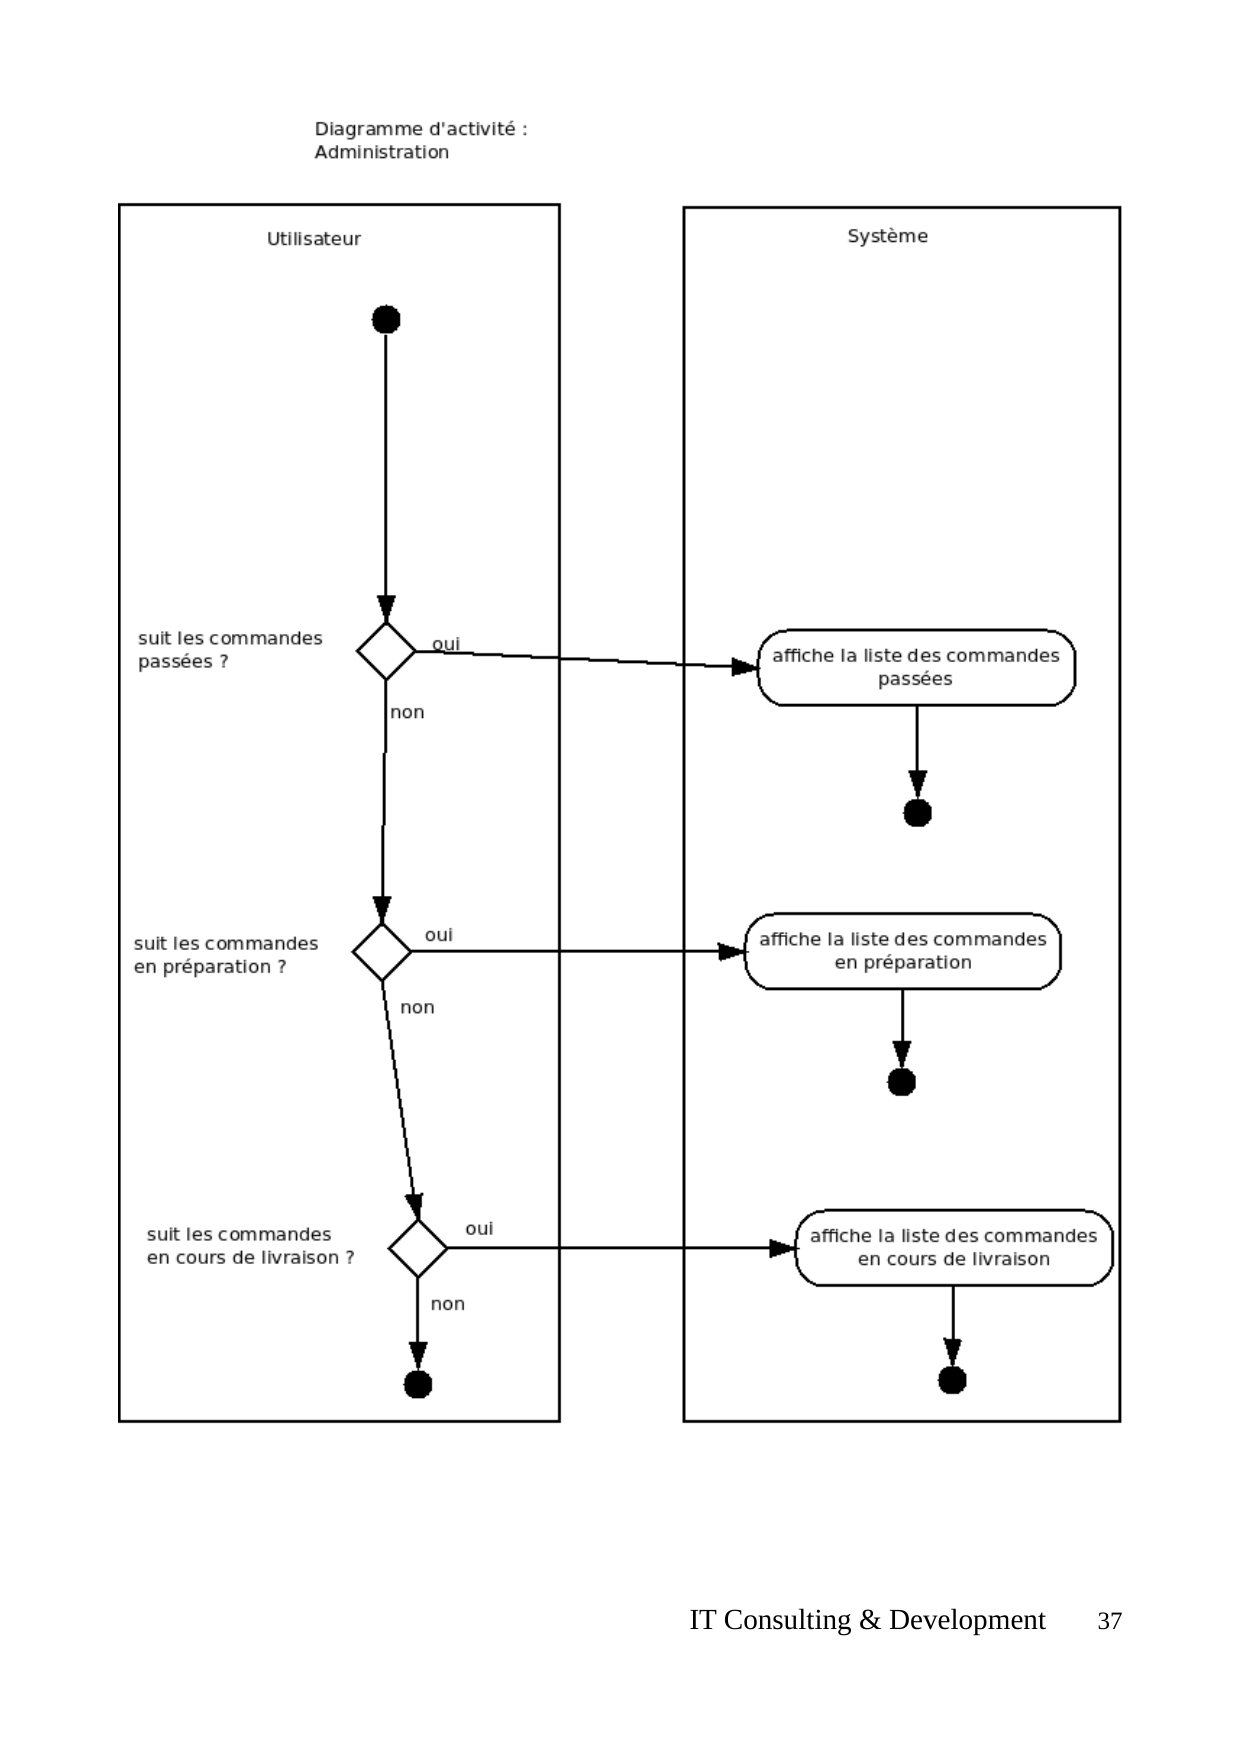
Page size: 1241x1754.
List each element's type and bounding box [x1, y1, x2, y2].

picture [118, 118, 1123, 1426]
